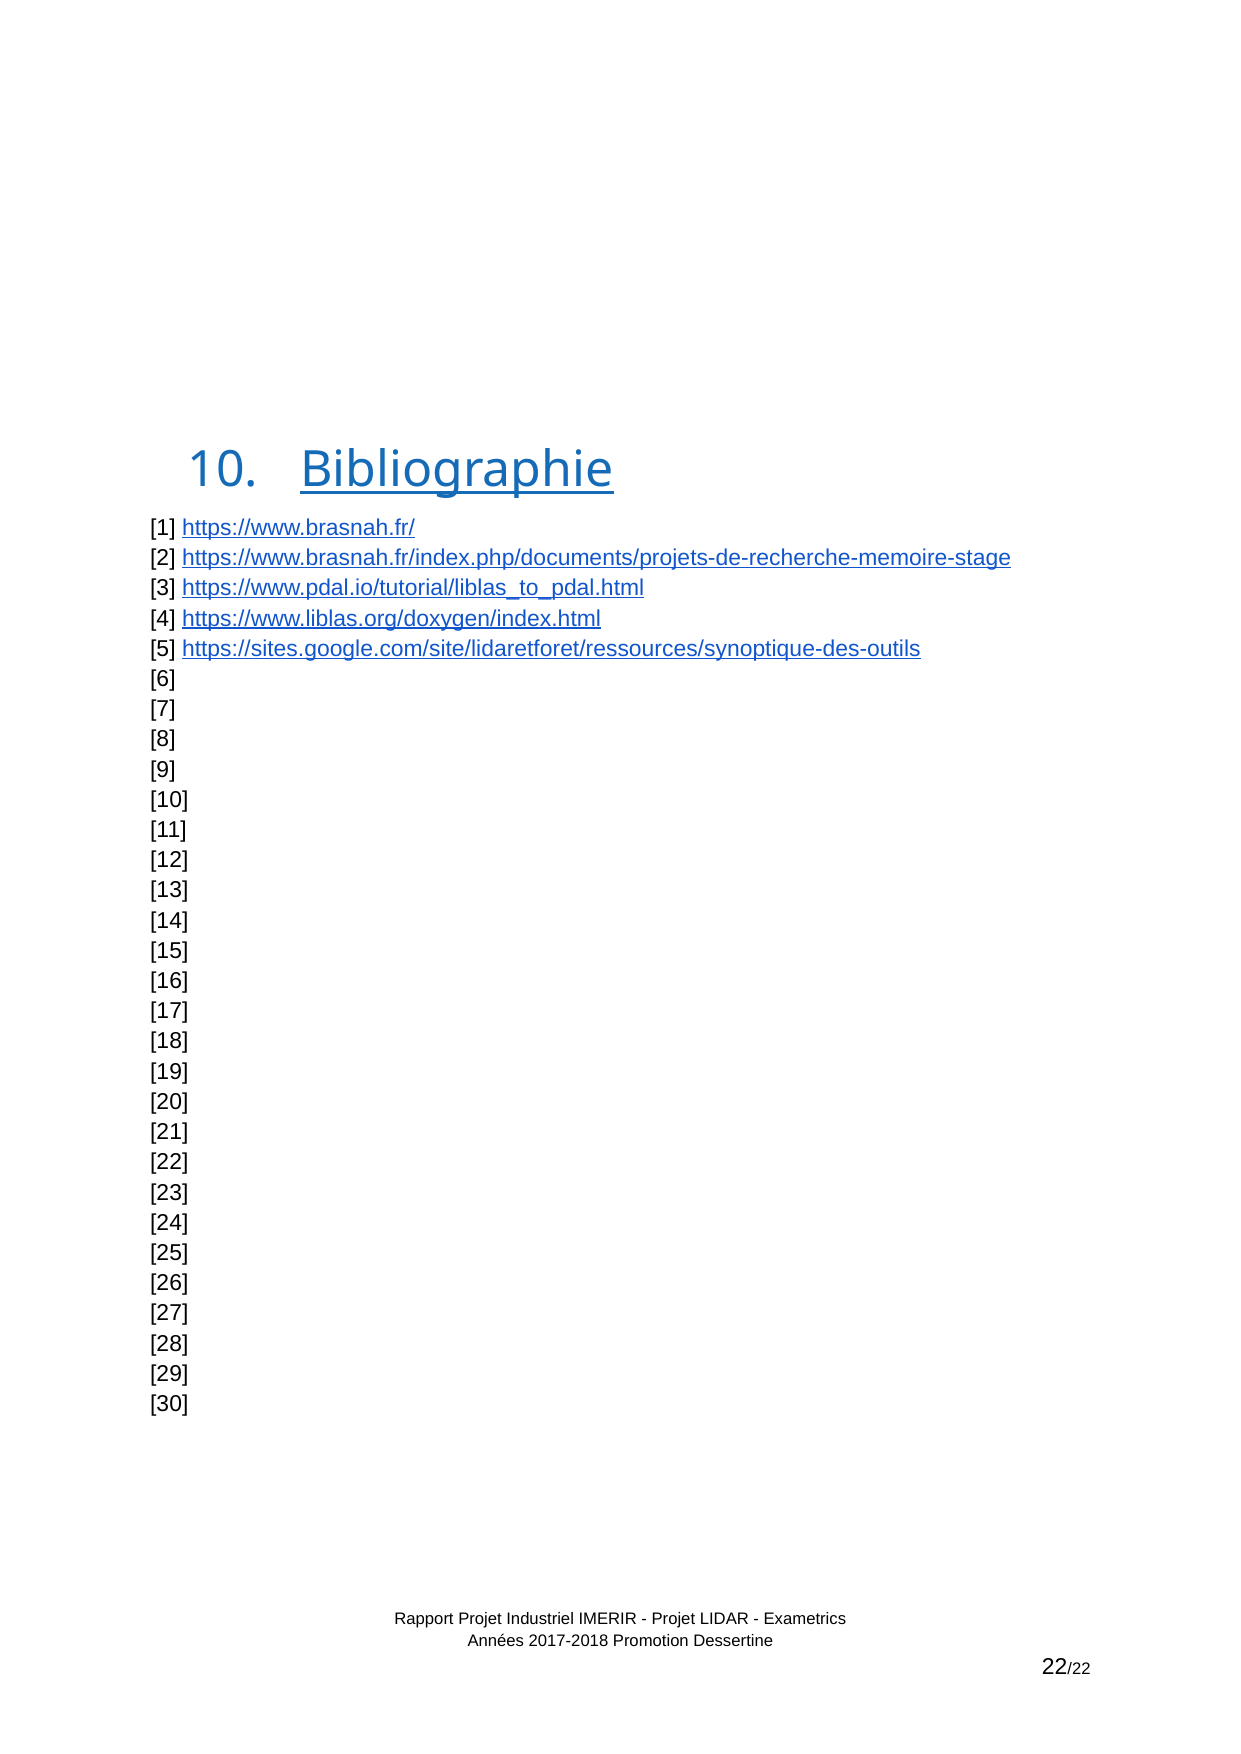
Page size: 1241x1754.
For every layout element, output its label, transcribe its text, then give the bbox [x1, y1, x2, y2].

text [4] https://www.liblas.org/doxygen/index.html [150, 604, 1090, 631]
text [18] [150, 1027, 1090, 1054]
text [20] [150, 1088, 1090, 1114]
text [10] [150, 786, 1090, 812]
text [28] [150, 1329, 1090, 1356]
text [13] [150, 876, 1090, 903]
text [2] https://www.brasnah.fr/index.php/documents/projets-de-recherche-memoire-stage [150, 544, 1090, 571]
text [9] [150, 756, 1090, 782]
text [3] https://www.pdal.io/tutorial/liblas_to_pdal.html [150, 574, 1090, 601]
text [26] [150, 1269, 1090, 1296]
text [30] [150, 1390, 1090, 1416]
text [8] [150, 725, 1090, 752]
text [25] [150, 1239, 1090, 1265]
text [6] [150, 665, 1090, 691]
text [16] [150, 967, 1090, 993]
text [5] https://sites.google.com/site/lidaretforet/ressources/synoptique-des-outils [150, 635, 1090, 661]
text [23] [150, 1178, 1090, 1205]
text [12] [150, 846, 1090, 873]
text [1] https://www.brasnah.fr/ [150, 514, 1090, 540]
text [11] [150, 816, 1090, 842]
subtitle Bibliographie [187, 433, 1090, 501]
text [29] [150, 1360, 1090, 1386]
text [19] [150, 1058, 1090, 1084]
text [15] [150, 937, 1090, 963]
text [24] [150, 1209, 1090, 1235]
text [21] [150, 1118, 1090, 1144]
text [14] [150, 907, 1090, 933]
text [17] [150, 997, 1090, 1024]
text [7] [150, 695, 1090, 722]
text [22] [150, 1148, 1090, 1175]
text [27] [150, 1299, 1090, 1326]
